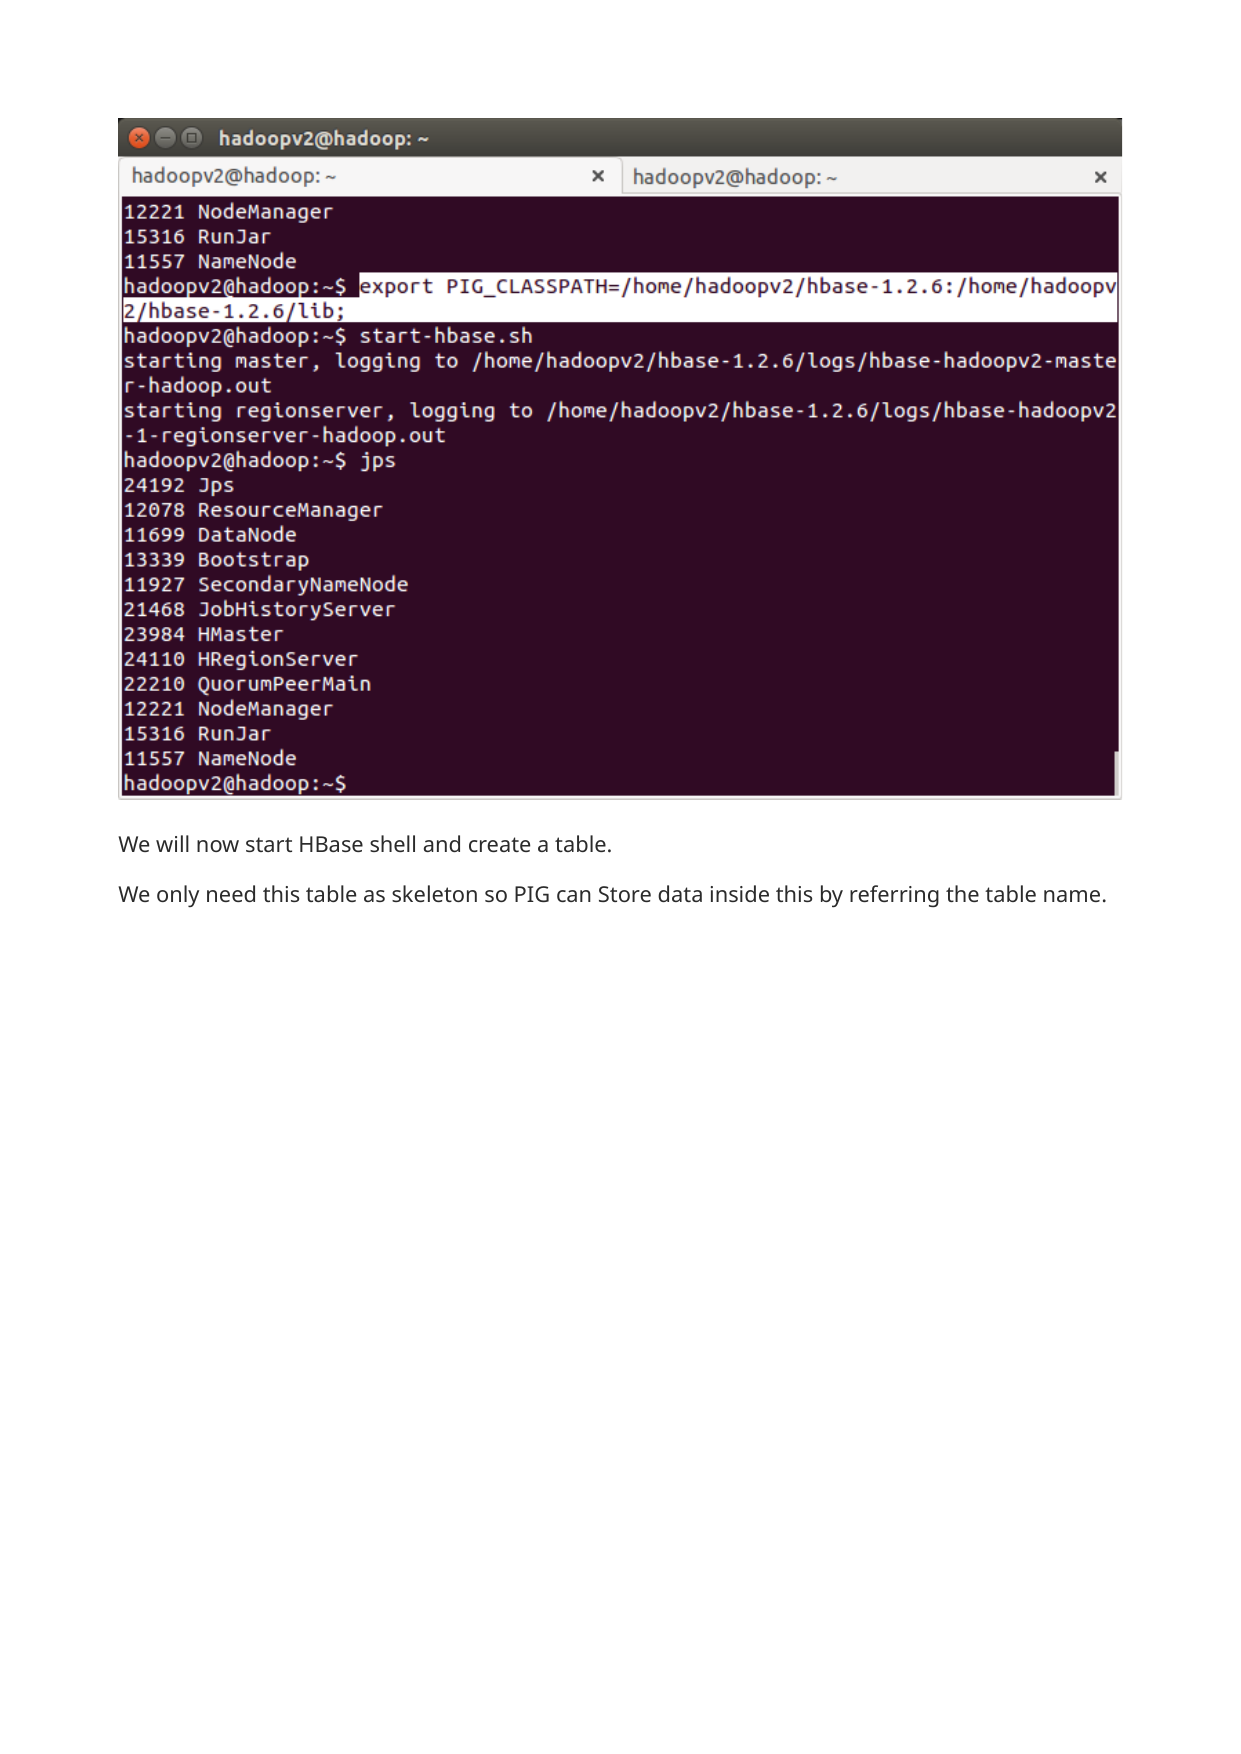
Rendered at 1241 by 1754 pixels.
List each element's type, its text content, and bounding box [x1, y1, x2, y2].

text We will now start HBase shell and create a table. [118, 829, 1122, 859]
picture [118, 118, 1123, 800]
text We only need this table as skeleton so PIG can Store data inside this by referring the table name. [118, 879, 1122, 909]
